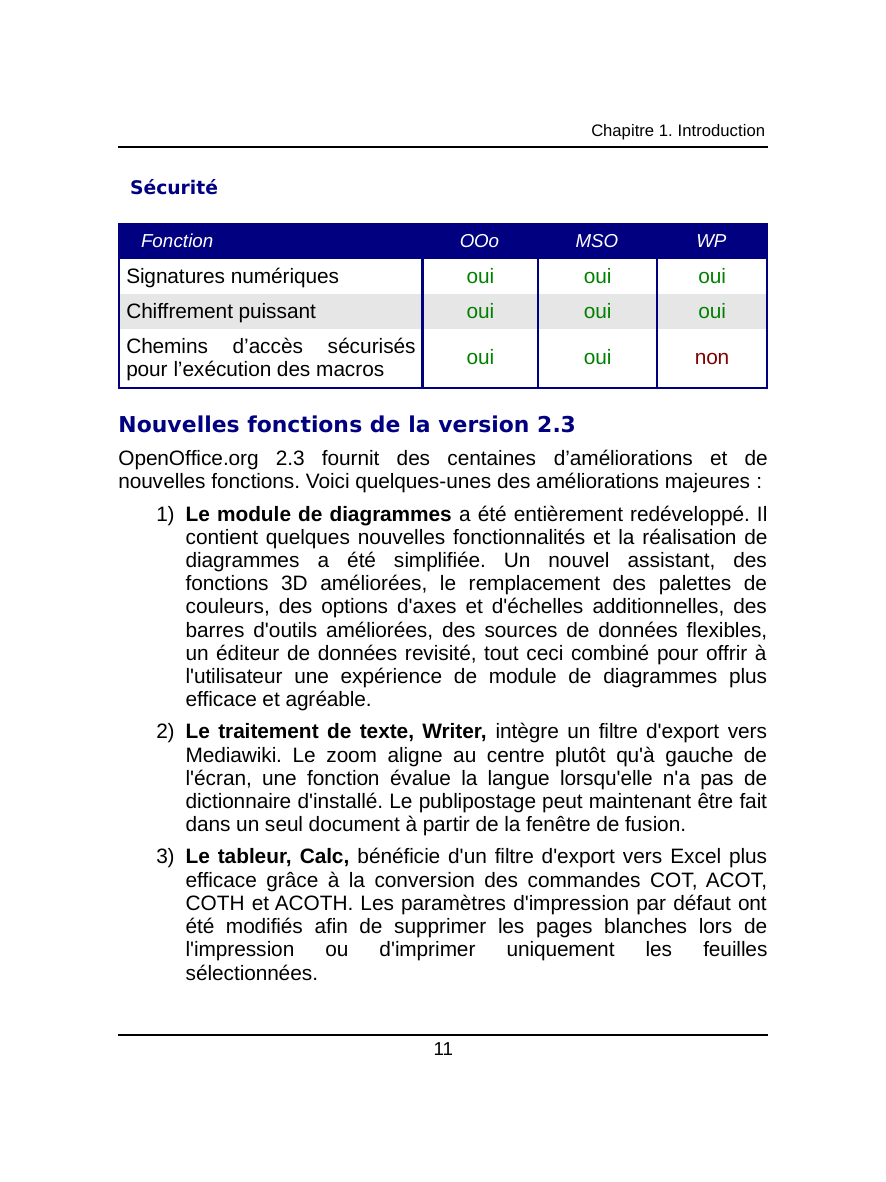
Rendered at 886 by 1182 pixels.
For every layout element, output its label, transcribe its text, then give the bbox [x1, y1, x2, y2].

list Le traitement de texte, Writer, intègre un filtre d'export vers Mediawiki. Le zoom aligne au centre plutôt qu'à gauche de l'écran, une fonction évalue la langue lorsqu'elle n'a pas de dictionnaire d'installé. Le publipostage peut maintenant être fait dans un seul document à partir de la fenêtre de fusion. [156, 720, 768, 836]
text OpenOffice.org 2.3 fournit des centaines d’améliorations et de nouvelles fonctions. Voici quelques-unes des améliorations majeures : [118, 447, 768, 493]
subtitle Sécurité [130, 177, 768, 199]
table_cell Chemins d’accès sécurisés pour l’exécution des macros [120, 329, 421, 387]
table_header MSO [539, 225, 656, 257]
table_cell oui [658, 259, 766, 294]
table_header Fonction [120, 225, 421, 257]
table_cell Signatures numériques [120, 259, 421, 294]
table_header WP [658, 225, 766, 257]
list Le module de diagrammes a été entièrement redéveloppé. Il contient quelques nouvelles fonctionnalités et la réalisation de diagrammes a été simplifiée. Un nouvel assistant, des fonctions 3D améliorées, le remplacement des palettes de couleurs, des options d'axes et d'échelles additionnelles, des barres d'outils améliorées, des sources de données flexibles, un éditeur de données revisité, tout ceci combiné pour offrir à l'utilisateur une expérience de module de diagrammes plus efficace et agréable. [156, 502, 768, 711]
table_cell oui [539, 259, 656, 294]
list Le tableur, Calc, bénéficie d'un filtre d'export vers Excel plus efficace grâce à la conversion des commandes COT, ACOT, COTH et ACOTH. Les paramètres d'impression par défaut ont été modifiés afin de supprimer les pages blanches lors de l'impression ou d'imprimer uniquement les feuilles sélectionnées. [156, 845, 768, 984]
subtitle Nouvelles fonctions de la version 2.3 [118, 412, 768, 438]
table_cell oui [658, 294, 766, 329]
table_cell oui [424, 294, 537, 329]
table_cell oui [424, 259, 537, 294]
table_header OOo [424, 225, 537, 257]
table_cell oui [539, 294, 656, 329]
table_cell non [658, 329, 766, 387]
table_cell oui [539, 329, 656, 387]
table_cell oui [424, 329, 537, 387]
table_cell Chiffrement puissant [120, 294, 421, 329]
